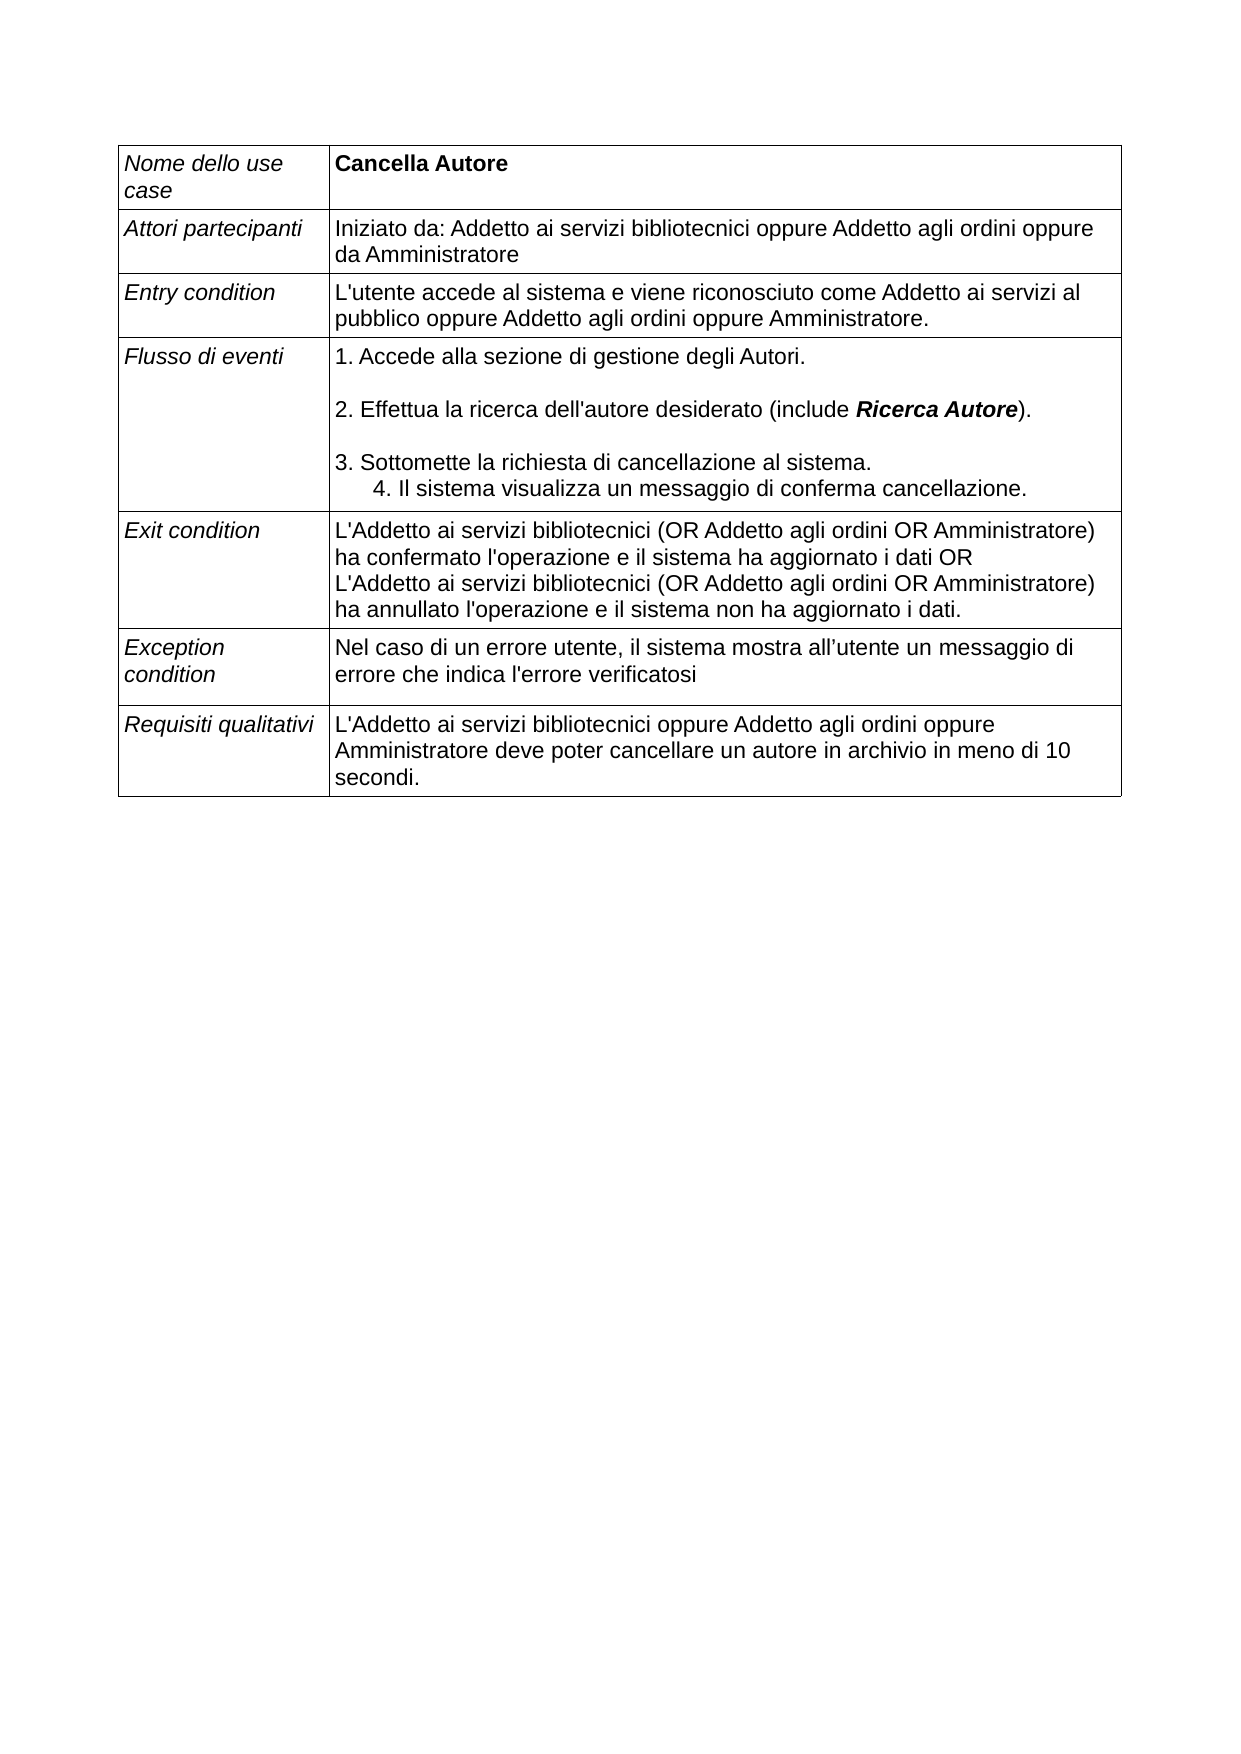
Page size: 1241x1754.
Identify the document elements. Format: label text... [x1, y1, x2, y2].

table_cell Entry condition [119, 274, 329, 337]
table_header Cancella Autore [330, 146, 1121, 209]
table_cell Exception condition [119, 629, 329, 705]
table_cell L'Addetto ai servizi bibliotecnici oppure Addetto agli ordini oppure Amministratore deve poter cancellare un autore in archivio in meno di 10 secondi. [330, 706, 1121, 796]
table_cell Exit condition [119, 512, 329, 628]
table_header Nome dello use case [119, 146, 329, 209]
table_cell Flusso di eventi [119, 338, 329, 511]
table_cell Nel caso di un errore utente, il sistema mostra all’utente un messaggio di errore che indica l'errore verificatosi [330, 629, 1121, 705]
table_cell L'utente accede al sistema e viene riconosciuto come Addetto ai servizi al pubblico oppure Addetto agli ordini oppure Amministratore. [330, 274, 1121, 337]
table_cell Attori partecipanti [119, 210, 329, 273]
table_cell Iniziato da: Addetto ai servizi bibliotecnici oppure Addetto agli ordini oppure da Amministratore [330, 210, 1121, 273]
table_cell Requisiti qualitativi [119, 706, 329, 796]
table_cell L'Addetto ai servizi bibliotecnici (OR Addetto agli ordini OR Amministratore) ha confermato l'operazione e il sistema ha aggiornato i dati OR L'Addetto ai servizi bibliotecnici (OR Addetto agli ordini OR Amministratore) ha annullato l'operazione e il sistema non ha aggiornato i dati. [330, 512, 1121, 628]
table_cell 1. Accede alla sezione di gestione degli Autori. 2. Effettua la ricerca dell'autore desiderato (include Ricerca Autore). 3. Sottomette la richiesta di cancellazione al sistema. 4. Il sistema visualizza un messaggio di conferma cancellazione. [330, 338, 1121, 511]
